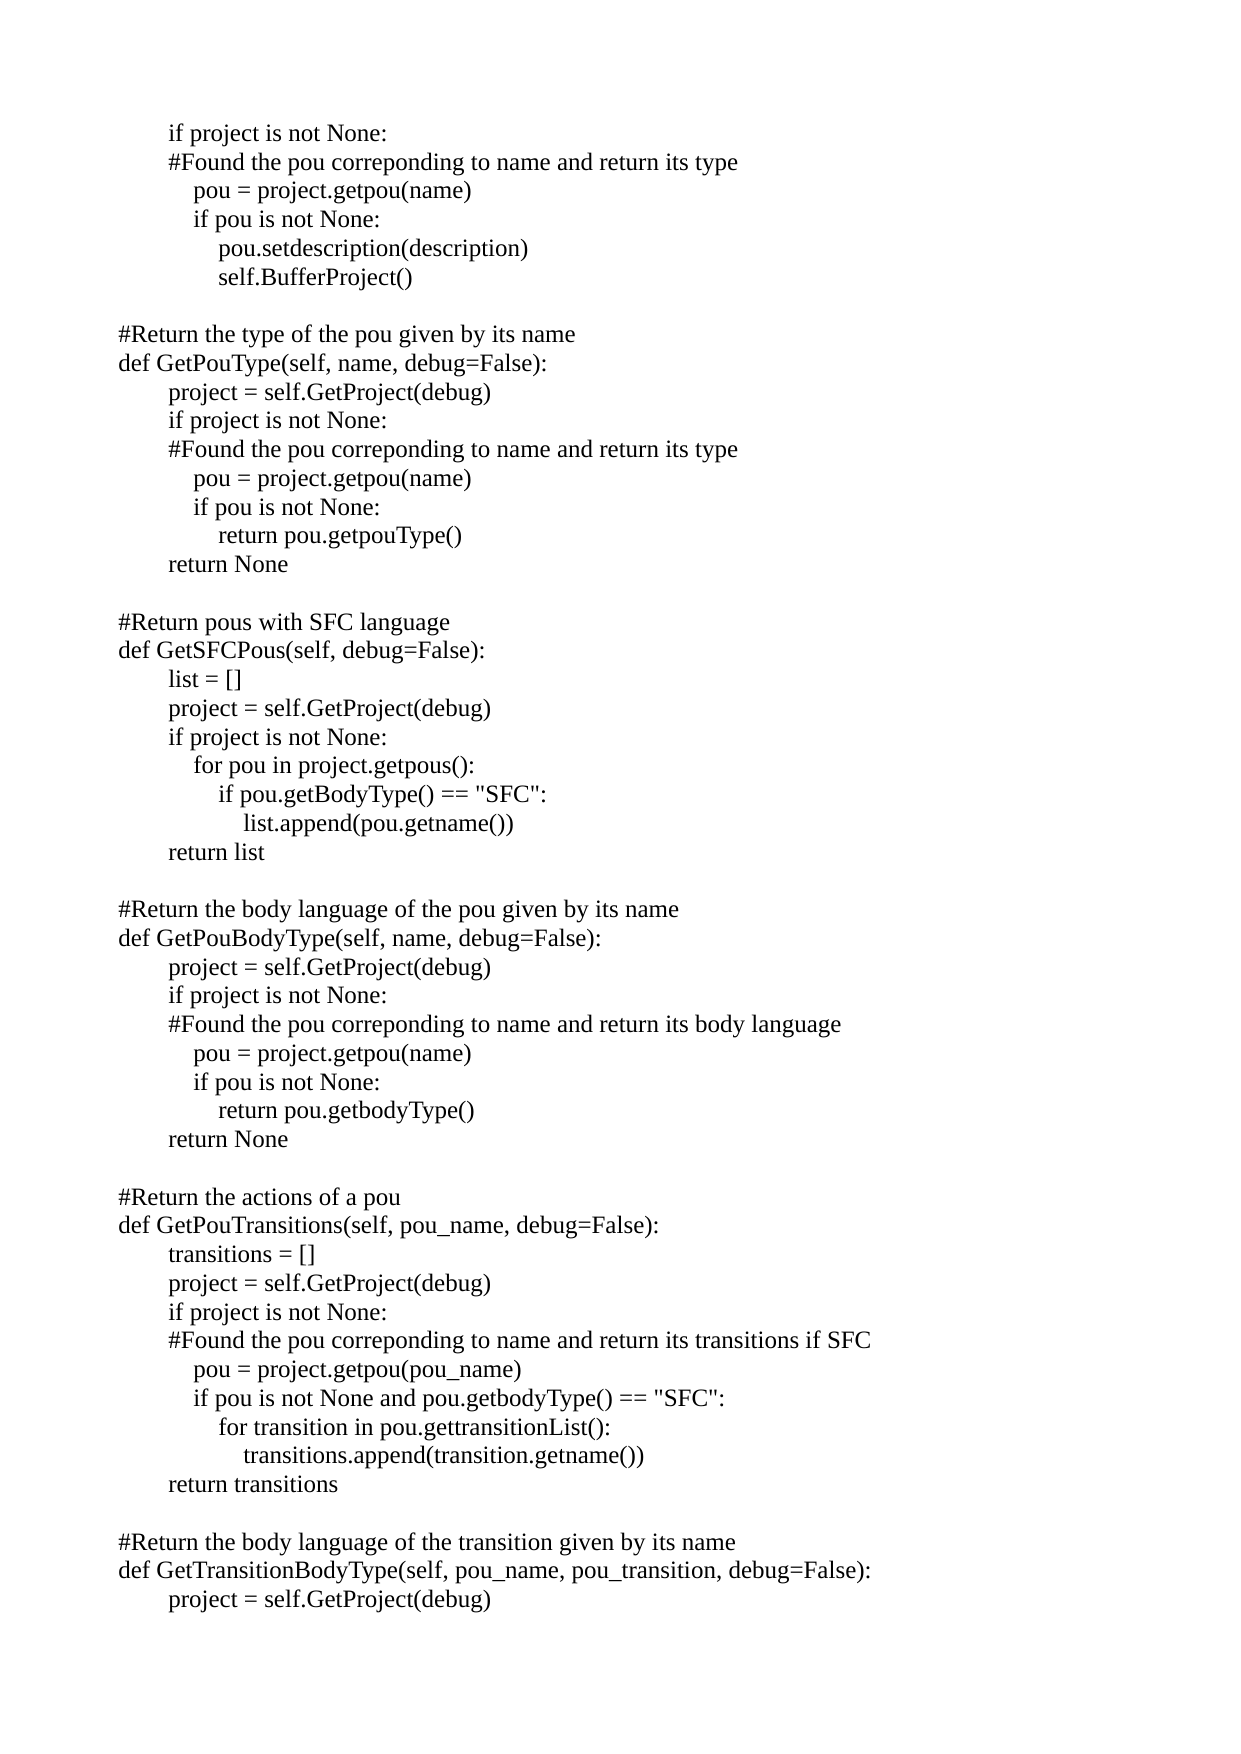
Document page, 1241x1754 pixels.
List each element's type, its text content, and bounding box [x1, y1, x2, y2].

text if project is not None: [118, 981, 1122, 1009]
text project = self.GetProject(debug) [118, 1584, 1122, 1613]
text if pou is not None and pou.getbodyType() == "SFC": [118, 1383, 1122, 1412]
text return list [118, 837, 1122, 866]
text if project is not None: [118, 118, 1122, 147]
text project = self.GetProject(debug) [118, 693, 1122, 722]
text pou.setdescription(description) [118, 233, 1122, 262]
text #Return pous with SFC language [118, 607, 1122, 636]
text #Return the body language of the pou given by its name [118, 894, 1122, 923]
text if project is not None: [118, 1297, 1122, 1326]
text pou = project.getpou(name) [118, 463, 1122, 492]
text if project is not None: [118, 406, 1122, 434]
text return pou.getpouType() [118, 521, 1122, 549]
text #Found the pou correponding to name and return its transitions if SFC [118, 1326, 1122, 1354]
text def GetPouType(self, name, debug=False): [118, 348, 1122, 377]
text transitions.append(transition.getname()) [118, 1441, 1122, 1469]
text if pou is not None: [118, 1067, 1122, 1096]
text if project is not None: [118, 722, 1122, 751]
text self.BufferProject() [118, 262, 1122, 291]
text project = self.GetProject(debug) [118, 1268, 1122, 1297]
text return None [118, 1124, 1122, 1153]
text transitions = [] [118, 1239, 1122, 1268]
text list.append(pou.getname()) [118, 808, 1122, 837]
text if pou is not None: [118, 204, 1122, 233]
text if pou is not None: [118, 492, 1122, 521]
text def GetPouBodyType(self, name, debug=False): [118, 923, 1122, 952]
text project = self.GetProject(debug) [118, 377, 1122, 406]
text #Found the pou correponding to name and return its type [118, 434, 1122, 463]
text if pou.getBodyType() == "SFC": [118, 779, 1122, 808]
text #Found the pou correponding to name and return its type [118, 147, 1122, 176]
text for transition in pou.gettransitionList(): [118, 1412, 1122, 1441]
text def GetPouTransitions(self, pou_name, debug=False): [118, 1211, 1122, 1239]
text list = [] [118, 664, 1122, 693]
text #Return the body language of the transition given by its name [118, 1527, 1122, 1556]
text pou = project.getpou(name) [118, 1038, 1122, 1067]
text return transitions [118, 1469, 1122, 1498]
text #Return the type of the pou given by its name [118, 319, 1122, 348]
text project = self.GetProject(debug) [118, 952, 1122, 981]
text return pou.getbodyType() [118, 1096, 1122, 1124]
text #Return the actions of a pou [118, 1182, 1122, 1211]
text pou = project.getpou(pou_name) [118, 1354, 1122, 1383]
text pou = project.getpou(name) [118, 176, 1122, 204]
text def GetSFCPous(self, debug=False): [118, 636, 1122, 664]
text #Found the pou correponding to name and return its body language [118, 1009, 1122, 1038]
text def GetTransitionBodyType(self, pou_name, pou_transition, debug=False): [118, 1556, 1122, 1584]
text for pou in project.getpous(): [118, 751, 1122, 779]
text return None [118, 549, 1122, 578]
